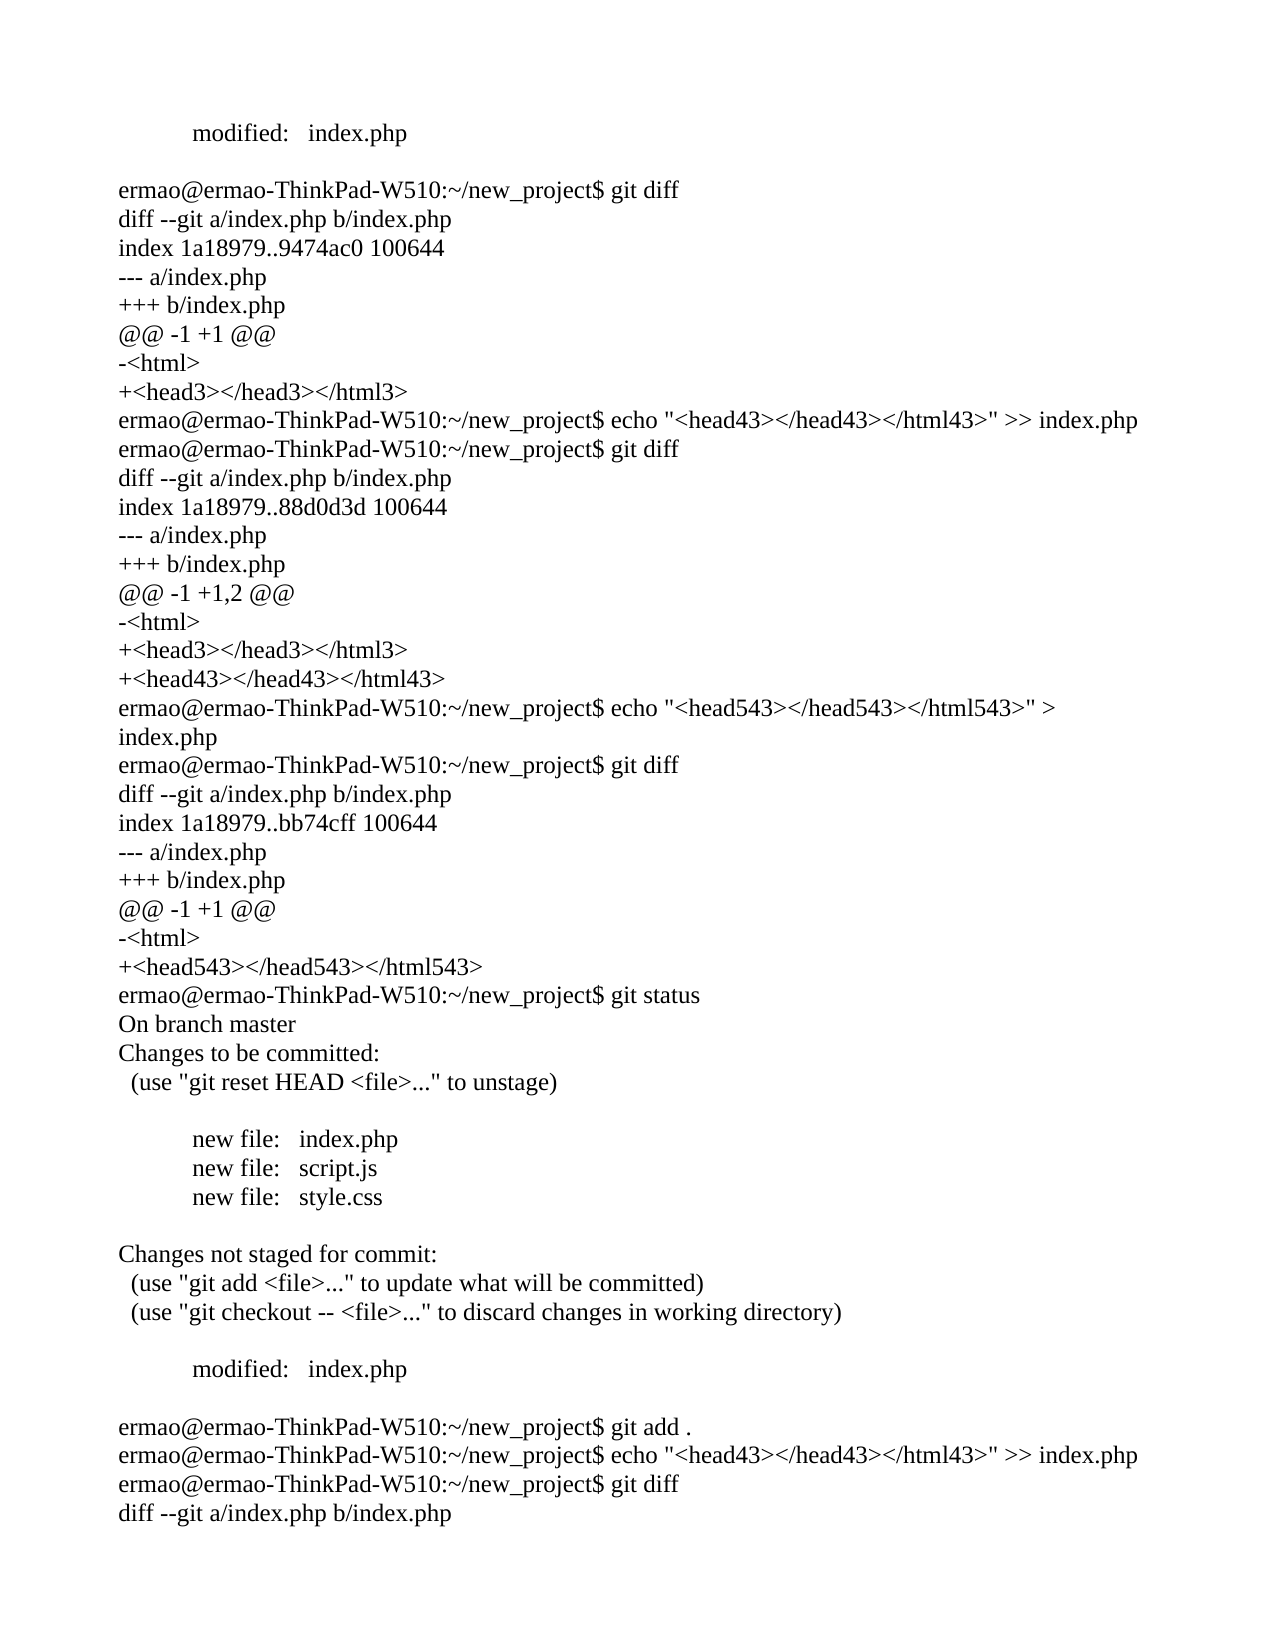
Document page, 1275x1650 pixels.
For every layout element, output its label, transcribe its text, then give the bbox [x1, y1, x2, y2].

text index 1a18979..88d0d3d 100644 [118, 492, 1157, 521]
text new file: style.css [118, 1182, 1157, 1211]
text ermao@ermao-ThinkPad-W510:~/new_project$ git diff [118, 1469, 1157, 1498]
text index 1a18979..9474ac0 100644 [118, 233, 1157, 262]
text ermao@ermao-ThinkPad-W510:~/new_project$ git diff [118, 751, 1157, 779]
text diff --git a/index.php b/index.php [118, 1498, 1157, 1527]
text diff --git a/index.php b/index.php [118, 204, 1157, 233]
text +<head543></head543></html543> [118, 952, 1157, 981]
text diff --git a/index.php b/index.php [118, 463, 1157, 492]
text ermao@ermao-ThinkPad-W510:~/new_project$ git status [118, 981, 1157, 1009]
text +<head43></head43></html43> [118, 664, 1157, 693]
text +<head3></head3></html3> [118, 636, 1157, 664]
text (use "git checkout -- <file>..." to discard changes in working directory) [118, 1297, 1157, 1326]
text ermao@ermao-ThinkPad-W510:~/new_project$ echo "<head43></head43></html43>" >> index.php [118, 406, 1157, 434]
text -<html> [118, 923, 1157, 952]
text diff --git a/index.php b/index.php [118, 779, 1157, 808]
text On branch master [118, 1009, 1157, 1038]
text Changes to be committed: [118, 1038, 1157, 1067]
text ermao@ermao-ThinkPad-W510:~/new_project$ echo "<head43></head43></html43>" >> index.php [118, 1441, 1157, 1469]
text @@ -1 +1,2 @@ [118, 578, 1157, 607]
text (use "git add <file>..." to update what will be committed) [118, 1268, 1157, 1297]
text modified: index.php [118, 1354, 1157, 1383]
text -<html> [118, 607, 1157, 636]
text @@ -1 +1 @@ [118, 319, 1157, 348]
text +++ b/index.php [118, 866, 1157, 894]
text +++ b/index.php [118, 291, 1157, 319]
text --- a/index.php [118, 837, 1157, 866]
text new file: index.php [118, 1124, 1157, 1153]
text index 1a18979..bb74cff 100644 [118, 808, 1157, 837]
text --- a/index.php [118, 521, 1157, 549]
text ermao@ermao-ThinkPad-W510:~/new_project$ git add . [118, 1412, 1157, 1441]
text +++ b/index.php [118, 549, 1157, 578]
text new file: script.js [118, 1153, 1157, 1182]
text --- a/index.php [118, 262, 1157, 291]
text @@ -1 +1 @@ [118, 894, 1157, 923]
text -<html> [118, 348, 1157, 377]
text ermao@ermao-ThinkPad-W510:~/new_project$ echo "<head543></head543></html543>" > index.php [118, 693, 1157, 751]
text +<head3></head3></html3> [118, 377, 1157, 406]
text modified: index.php [118, 118, 1157, 147]
text ermao@ermao-ThinkPad-W510:~/new_project$ git diff [118, 434, 1157, 463]
text ermao@ermao-ThinkPad-W510:~/new_project$ git diff [118, 176, 1157, 204]
text Changes not staged for commit: [118, 1239, 1157, 1268]
text (use "git reset HEAD <file>..." to unstage) [118, 1067, 1157, 1096]
